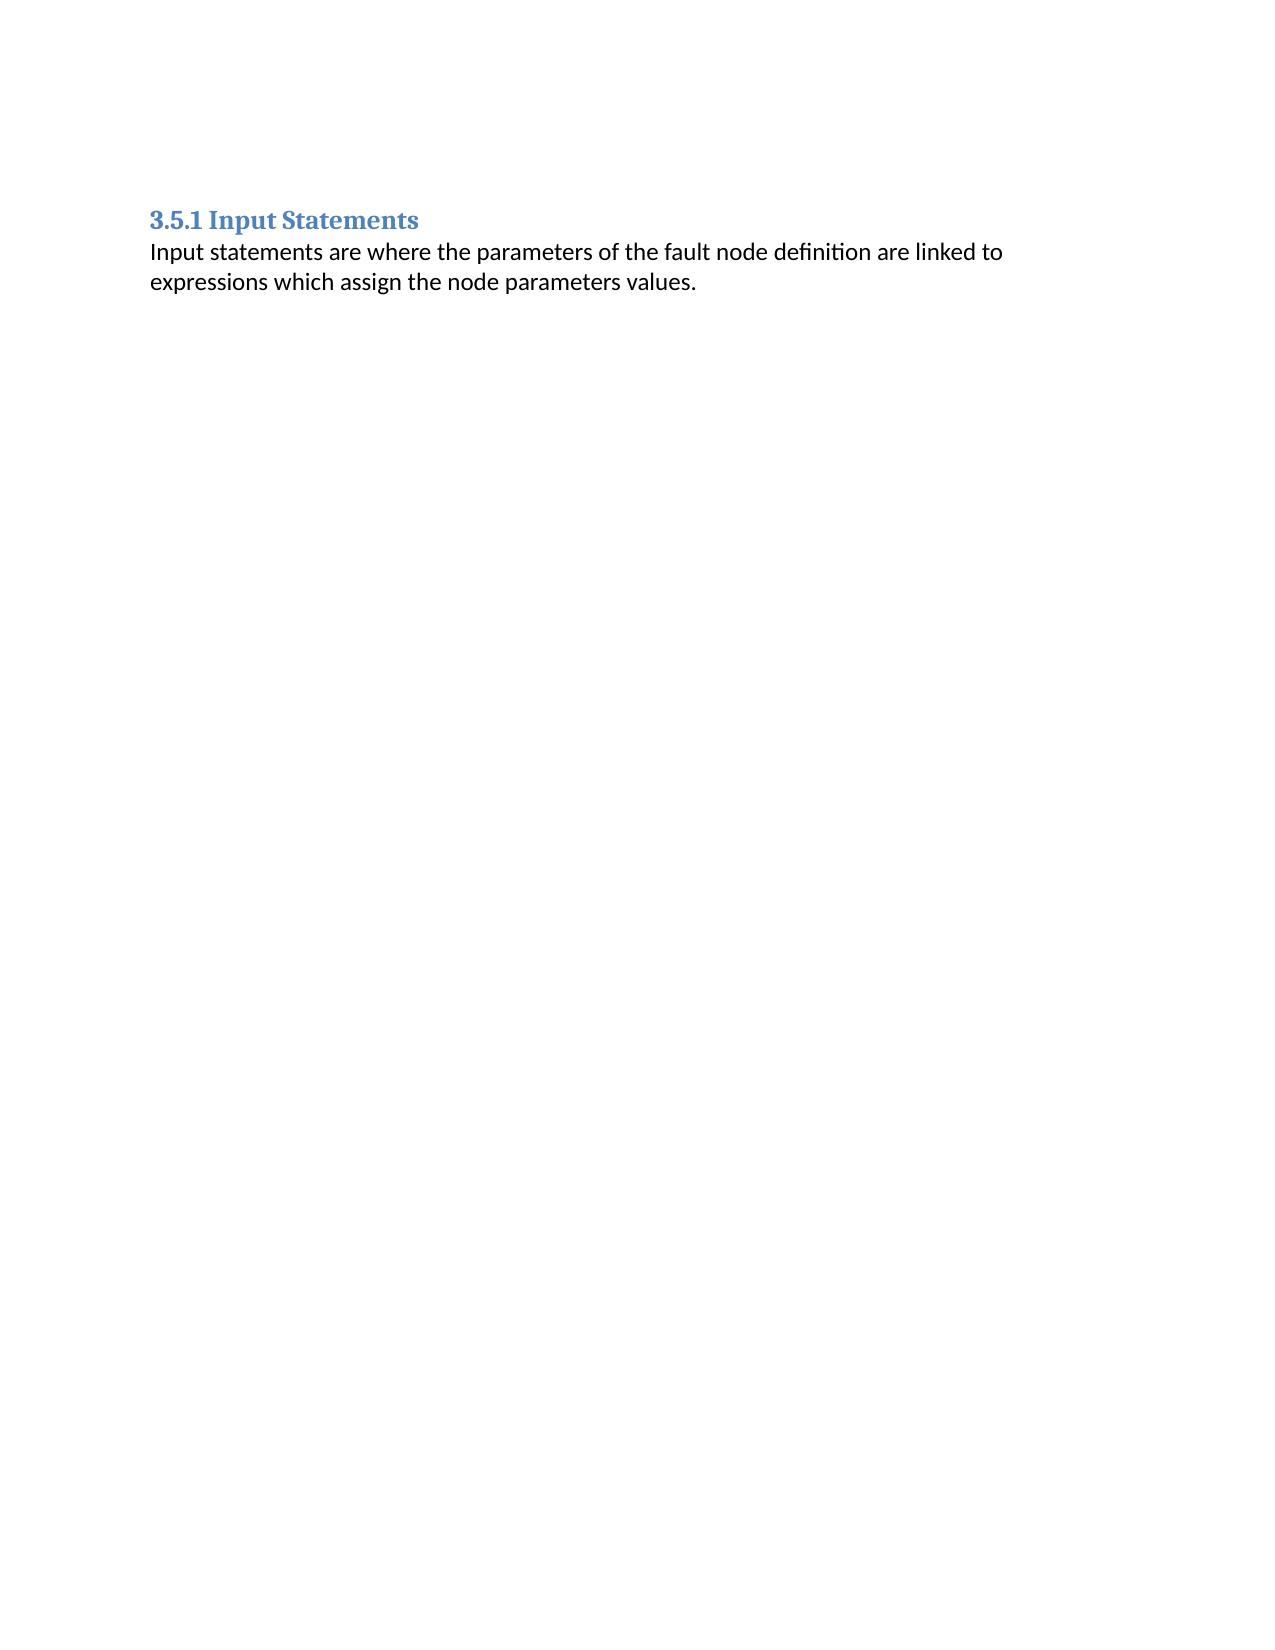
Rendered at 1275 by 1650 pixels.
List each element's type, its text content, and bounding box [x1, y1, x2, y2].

text Input statements are where the parameters of the fault node definition are linked to expressions which assign the node parameters values. [150, 236, 1125, 297]
subtitle 3.5.1 Input Statements [150, 205, 1125, 236]
